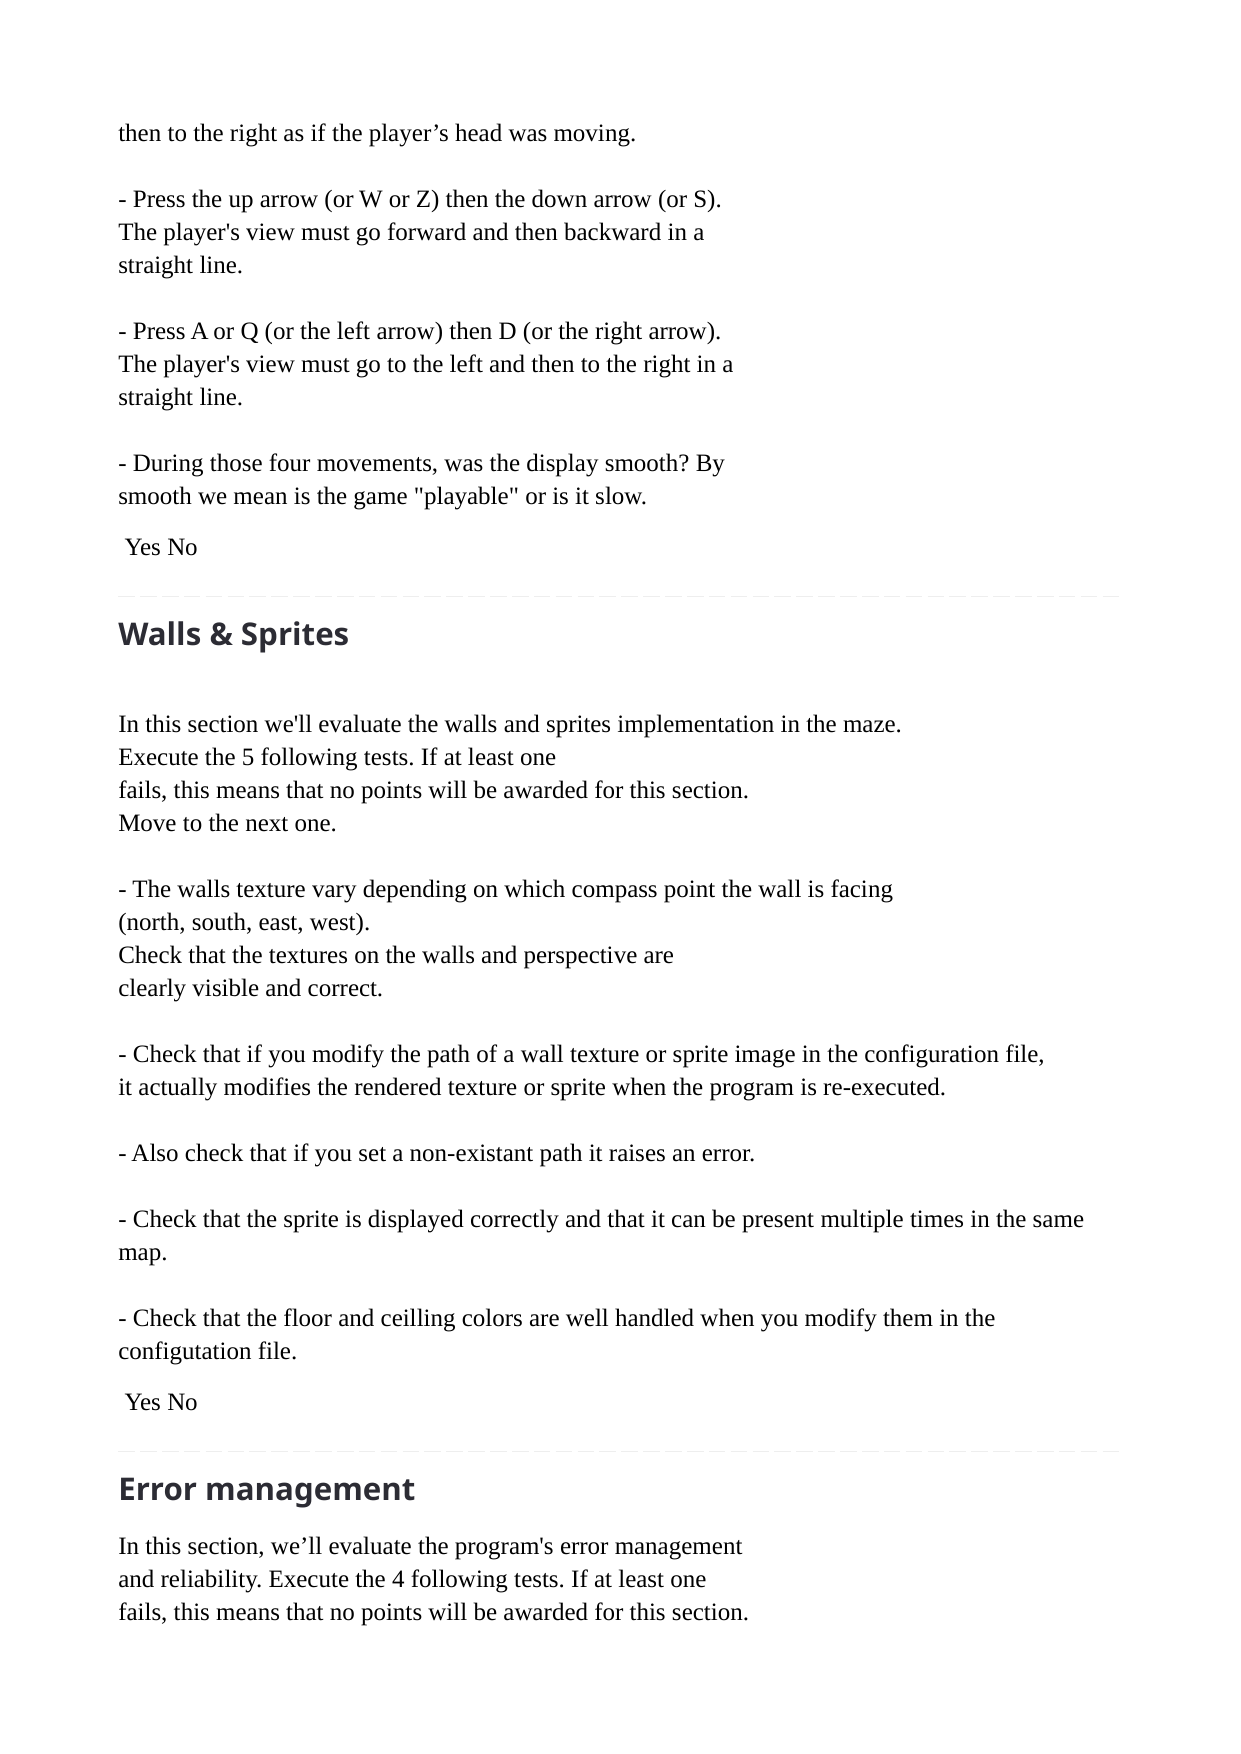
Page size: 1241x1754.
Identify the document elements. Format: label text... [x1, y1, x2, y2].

subtitle Walls & Sprites [118, 596, 1122, 655]
subtitle Error management [118, 1451, 1122, 1510]
text Yes No [118, 1387, 1122, 1415]
text In this section we'll evaluate the walls and sprites implementation in the maze. Execute the 5 following tests. If at least one fails, this means that no points will be awarded for this section. Move to the next one. - The walls texture vary depending on which compass point the wall is facing (north, south, east, west). Check that the textures on the walls and perspective are clearly visible and correct. - Check that if you modify the path of a wall texture or sprite image in the configuration file, it actually modifies the rendered texture or sprite when the program is re-executed. - Also check that if you set a non-existant path it raises an error. - Check that the sprite is displayed correctly and that it can be present multiple times in the same map. - Check that the floor and ceilling colors are well handled when you modify them in the configutation file. [118, 676, 1122, 1365]
text In this section, we’ll evaluate the program's error management and reliability. Execute the 4 following tests. If at least one fails, this means that no points will be awarded for this section. [118, 1531, 1122, 1626]
text Yes No [118, 532, 1122, 560]
text then to the right as if the player’s head was moving. - Press the up arrow (or W or Z) then the down arrow (or S). The player's view must go forward and then backward in a straight line. - Press A or Q (or the left arrow) then D (or the right arrow). The player's view must go to the left and then to the right in a straight line. - During those four movements, was the display smooth? By smooth we mean is the game "playable" or is it slow. [118, 118, 1122, 510]
